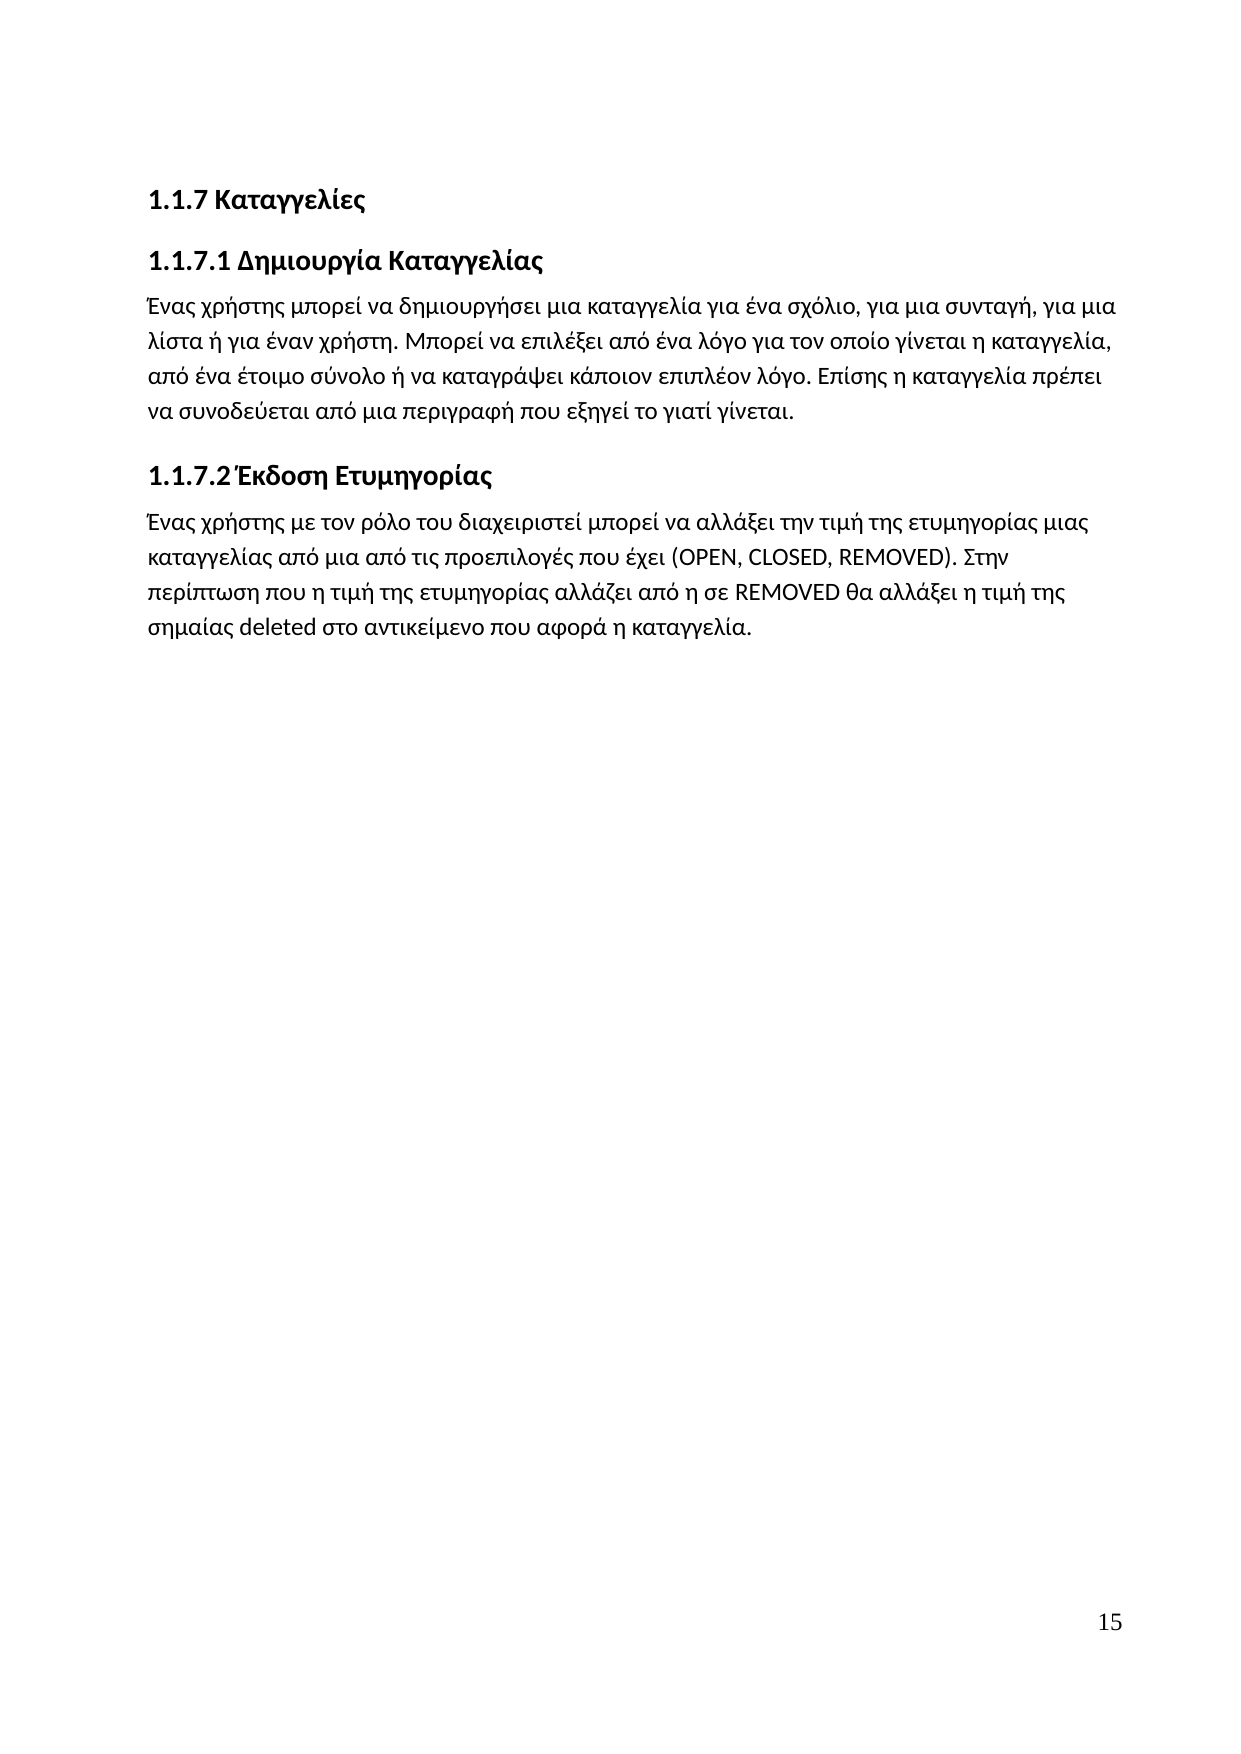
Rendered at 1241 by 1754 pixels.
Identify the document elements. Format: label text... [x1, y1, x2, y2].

subtitle 1.1.7.2 Έκδοση Ετυμηγορίας [148, 457, 1122, 493]
subtitle 1.1.7.1 Δημιουργία Καταγγελίας [148, 242, 1122, 278]
text Ένας χρήστης με τον ρόλο του διαχειριστεί μπορεί να αλλάξει την τιμή της ετυμηγορίας μιας καταγγελίας από μια από τις προεπιλογές που έχει (OPEN, CLOSED, REMOVED). Στην περίπτωση που η τιμή της ετυμηγορίας αλλάζει από η σε REMOVED θα αλλάξει η τιμή της σημαίας deleted στο αντικείμενο που αφορά η καταγγελία. [148, 506, 1122, 641]
subtitle 1.1.7 Καταγγελίες [148, 181, 1122, 217]
text Ένας χρήστης μπορεί να δημιουργήσει μια καταγγελία για ένα σχόλιο, για μια συνταγή, για μια λίστα ή για έναν χρήστη. Μπορεί να επιλέξει από ένα λόγο για τον οποίο γίνεται η καταγγελία, από ένα έτοιμο σύνολο ή να καταγράψει κάποιον επιπλέον λόγο. Επίσης η καταγγελία πρέπει να συνοδεύεται από μια περιγραφή που εξηγεί το γιατί γίνεται. [148, 290, 1122, 426]
